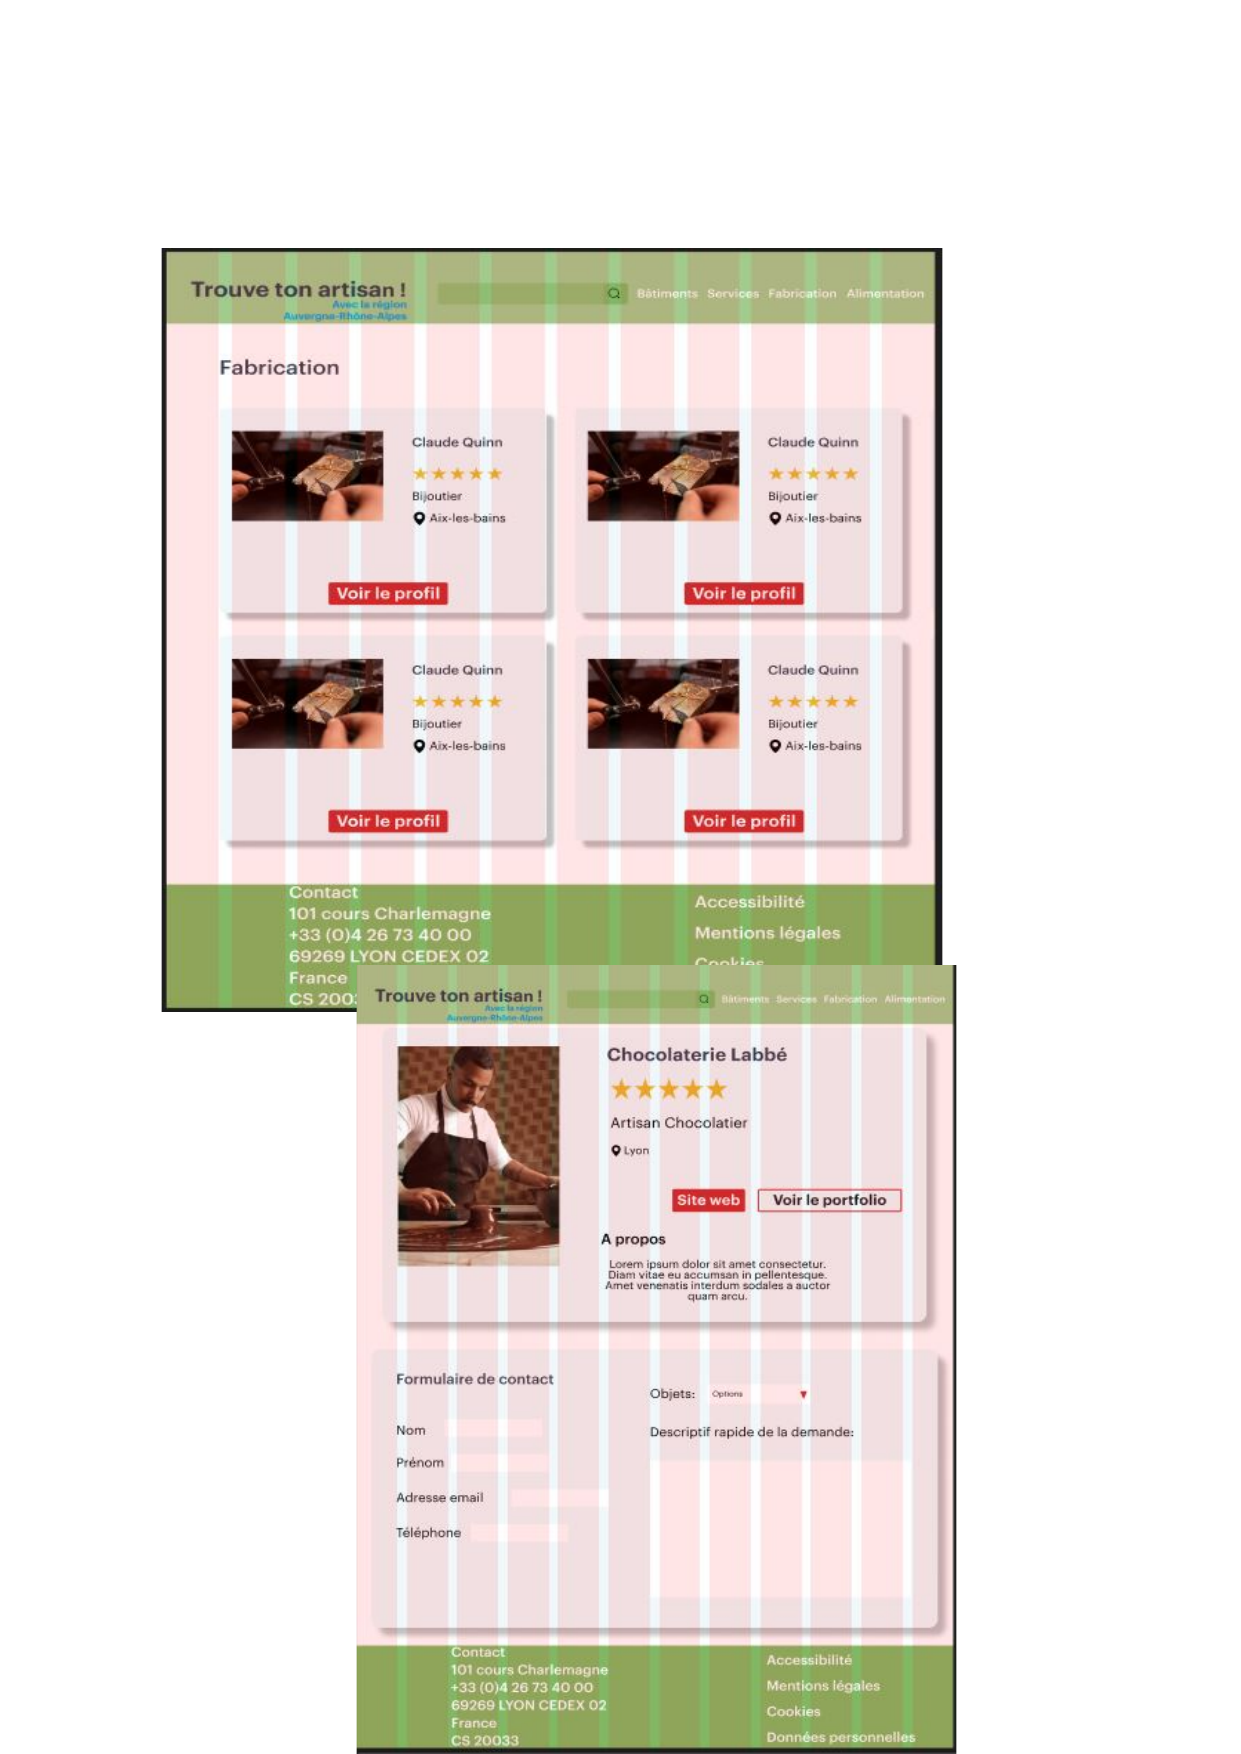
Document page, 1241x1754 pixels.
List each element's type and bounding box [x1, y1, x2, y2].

picture [161, 248, 957, 1754]
